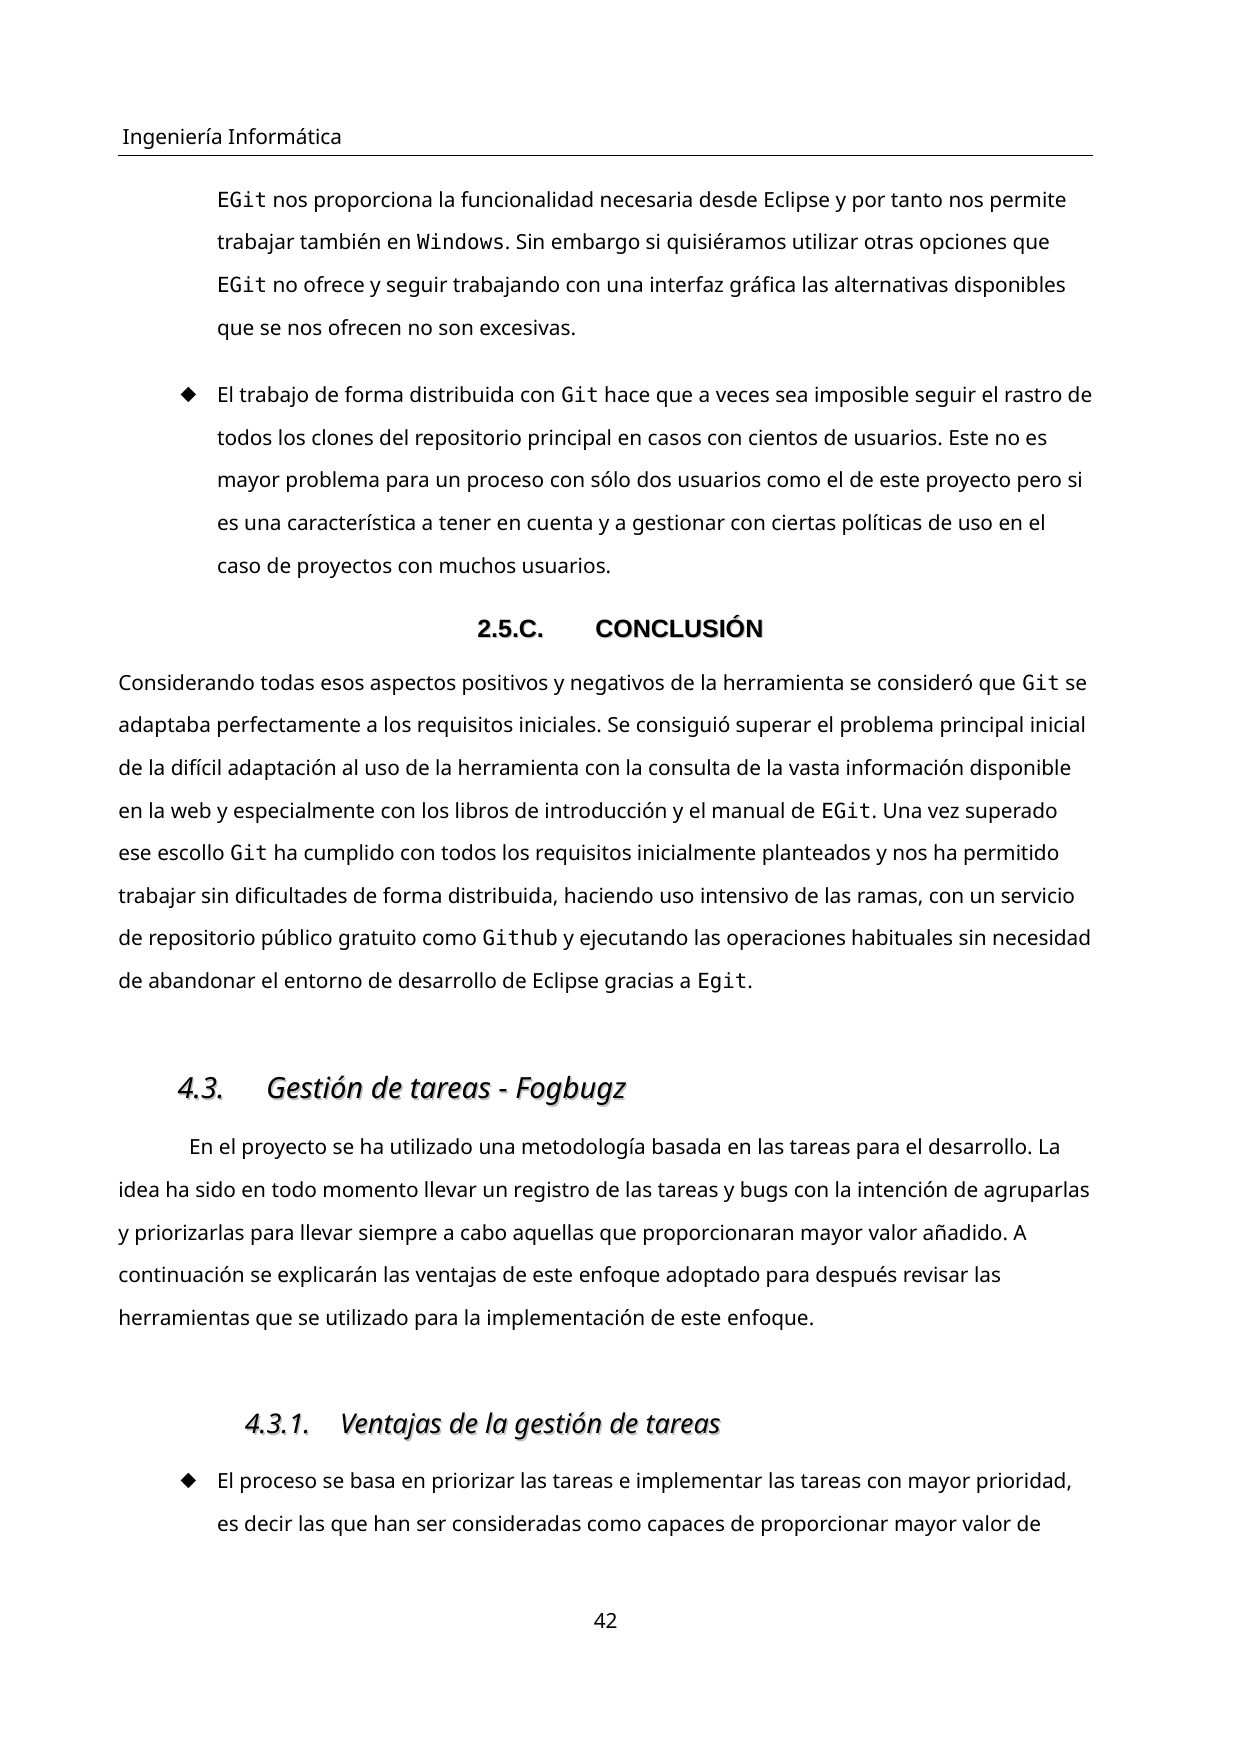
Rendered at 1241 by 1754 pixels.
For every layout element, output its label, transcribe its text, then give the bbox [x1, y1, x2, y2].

text Considerando todas esos aspectos positivos y negativos de la herramienta se consideró que Git se adaptaba perfectamente a los requisitos iniciales. Se consiguió superar el problema principal inicial de la difícil adaptación al uso de la herramienta con la consulta de la vasta información disponible en la web y especialmente con los libros de introducción y el manual de EGit. Una vez superado ese escollo Git ha cumplido con todos los requisitos inicialmente planteados y nos ha permitido trabajar sin dificultades de forma distribuida, haciendo uso intensivo de las ramas, con un servicio de repositorio público gratuito como Github y ejecutando las operaciones habituales sin necesidad de abandonar el entorno de desarrollo de Eclipse gracias a Egit. [118, 668, 1093, 994]
list El proceso se basa en priorizar las tareas e implementar las tareas con mayor prioridad, es decir las que han ser consideradas como capaces de proporcionar mayor valor de [179, 1466, 1093, 1537]
subtitle Ventajas de la gestión de tareas [310, 1404, 1093, 1441]
list EGit nos proporciona la funcionalidad necesaria desde Eclipse y por tanto nos permite trabajar también en Windows. Sin embargo si quisiéramos utilizar otras opciones que EGit no ofrece y seguir trabajando con una interfaz gráfica las alternativas disponibles que se nos ofrecen no son excesivas. [179, 185, 1093, 341]
subtitle Gestión de tareas - Fogbugz [177, 1068, 1093, 1107]
list El trabajo de forma distribuida con Git hace que a veces sea imposible seguir el rastro de todos los clones del repositorio principal en casos con cientos de usuarios. Este no es mayor problema para un proceso con sólo dos usuarios como el de este proyecto pero si es una característica a tener en cuenta y a gestionar con ciertas políticas de uso en el caso de proyectos con muchos usuarios. [179, 380, 1093, 579]
subtitle Conclusión [148, 614, 1093, 643]
text En el proyecto se ha utilizado una metodología basada en las tareas para el desarrollo. La idea ha sido en todo momento llevar un registro de las tareas y bugs con la intención de agruparlas y priorizarlas para llevar siempre a cabo aquellas que proporcionaran mayor valor añadido. A continuación se explicarán las ventajas de este enfoque adoptado para después revisar las herramientas que se utilizado para la implementación de este enfoque. [118, 1132, 1093, 1331]
